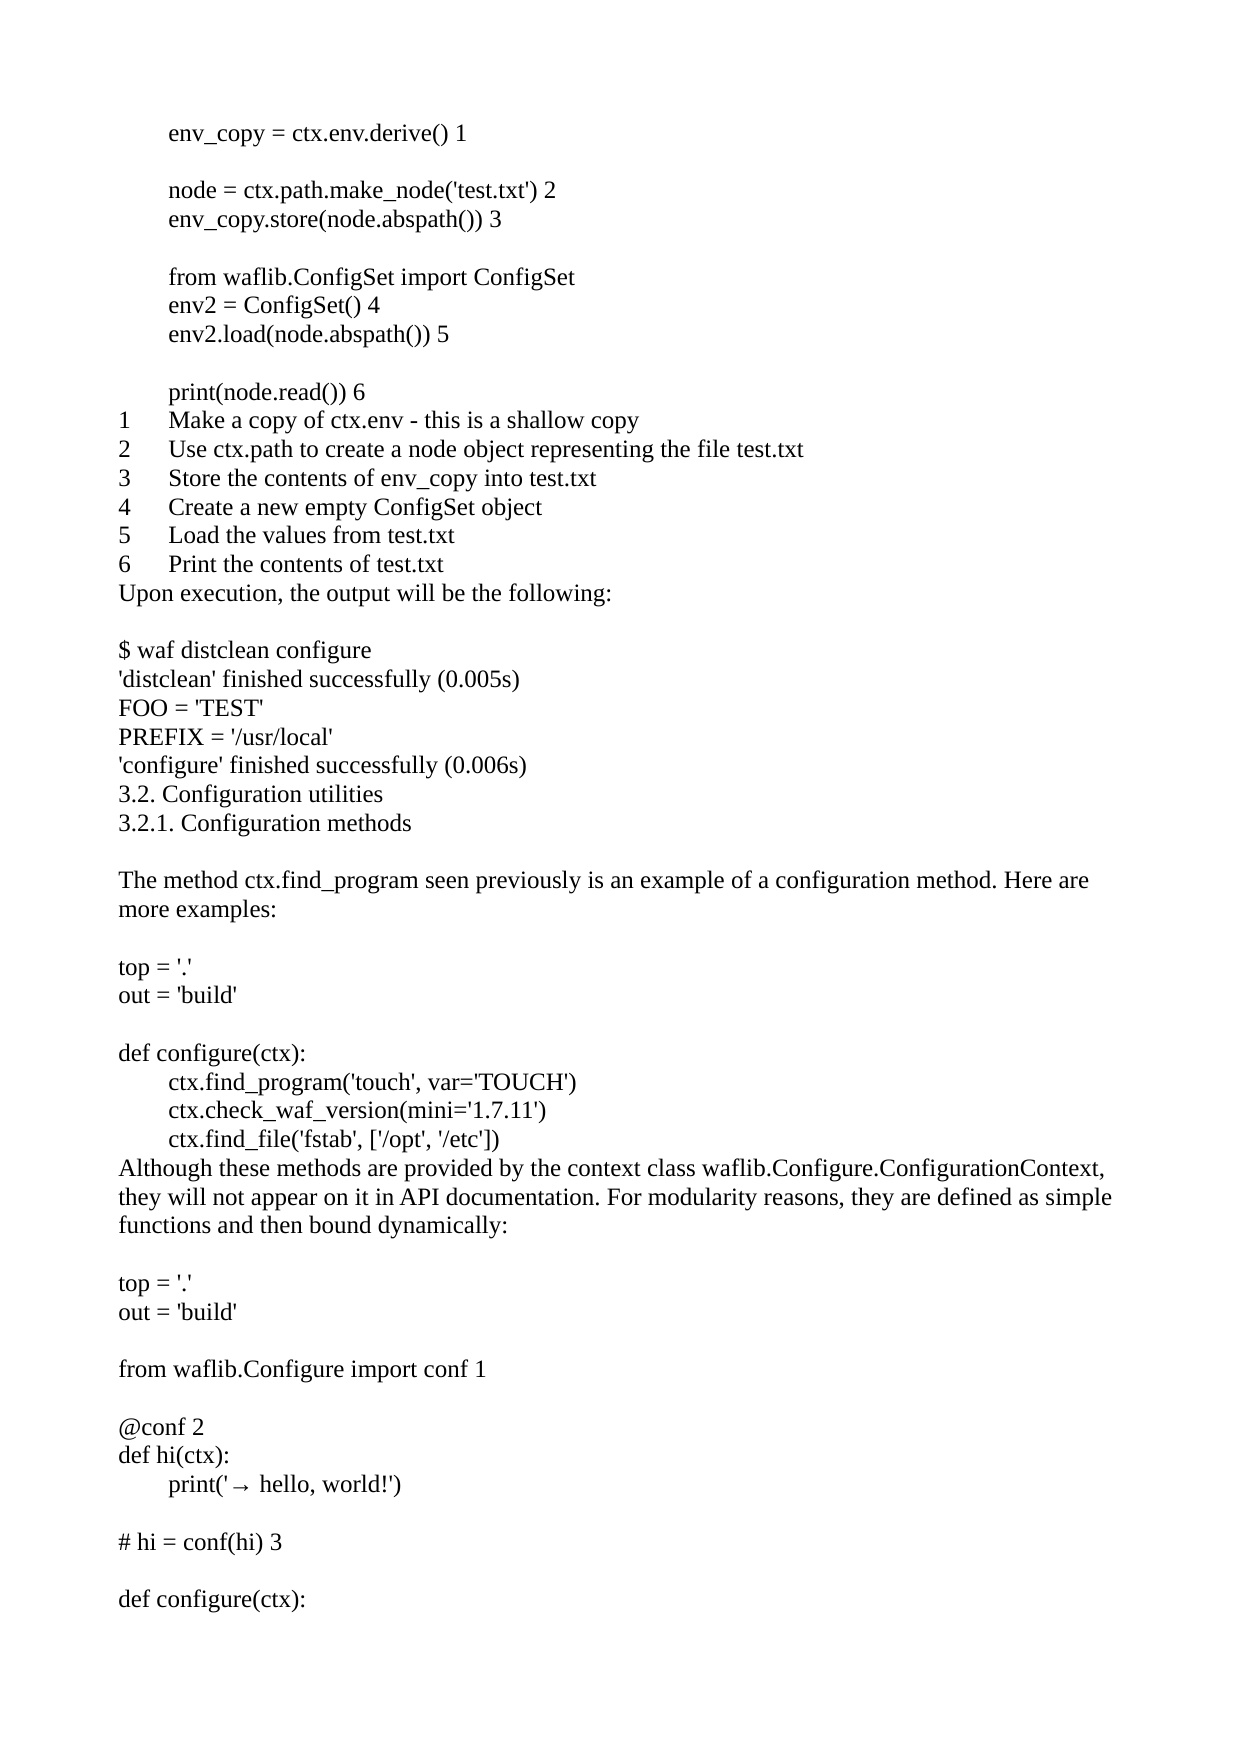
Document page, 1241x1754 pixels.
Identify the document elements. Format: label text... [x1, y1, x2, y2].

text Upon execution, the output will be the following: [118, 578, 1122, 607]
text def configure(ctx): [118, 1038, 1122, 1067]
text 3 Store the contents of env_copy into test.txt [118, 463, 1122, 492]
text from waflib.Configure import conf 1 [118, 1354, 1122, 1383]
text 'distclean' finished successfully (0.005s) [118, 664, 1122, 693]
text def hi(ctx): [118, 1441, 1122, 1469]
text 1 Make a copy of ctx.env - this is a shallow copy [118, 406, 1122, 434]
text $ waf distclean configure [118, 636, 1122, 664]
text 'configure' finished successfully (0.006s) [118, 751, 1122, 779]
text env_copy = ctx.env.derive() 1 [118, 118, 1122, 147]
text 3.2. Configuration utilities [118, 779, 1122, 808]
text @conf 2 [118, 1412, 1122, 1441]
text 5 Load the values from test.txt [118, 521, 1122, 549]
text 3.2.1. Configuration methods [118, 808, 1122, 837]
text ctx.find_file('fstab', ['/opt', '/etc']) [118, 1124, 1122, 1153]
text def configure(ctx): [118, 1584, 1122, 1613]
text 4 Create a new empty ConfigSet object [118, 492, 1122, 521]
text top = '.' [118, 1268, 1122, 1297]
text from waflib.ConfigSet import ConfigSet [118, 262, 1122, 291]
text 2 Use ctx.path to create a node object representing the file test.txt [118, 434, 1122, 463]
text PREFIX = '/usr/local' [118, 722, 1122, 751]
text print(node.read()) 6 [118, 377, 1122, 406]
text Although these methods are provided by the context class waflib.Configure.ConfigurationContext, they will not appear on it in API documentation. For modularity reasons, they are defined as simple functions and then bound dynamically: [118, 1153, 1122, 1239]
text top = '.' [118, 952, 1122, 981]
text env_copy.store(node.abspath()) 3 [118, 204, 1122, 233]
text The method ctx.find_program seen previously is an example of a configuration method. Here are more examples: [118, 866, 1122, 923]
text env2.load(node.abspath()) 5 [118, 319, 1122, 348]
text 6 Print the contents of test.txt [118, 549, 1122, 578]
text out = 'build' [118, 981, 1122, 1009]
text print('→ hello, world!') [118, 1469, 1122, 1498]
text env2 = ConfigSet() 4 [118, 291, 1122, 319]
text # hi = conf(hi) 3 [118, 1527, 1122, 1556]
text ctx.check_waf_version(mini='1.7.11') [118, 1096, 1122, 1124]
text ctx.find_program('touch', var='TOUCH') [118, 1067, 1122, 1096]
text out = 'build' [118, 1297, 1122, 1326]
text node = ctx.path.make_node('test.txt') 2 [118, 176, 1122, 204]
text FOO = 'TEST' [118, 693, 1122, 722]
